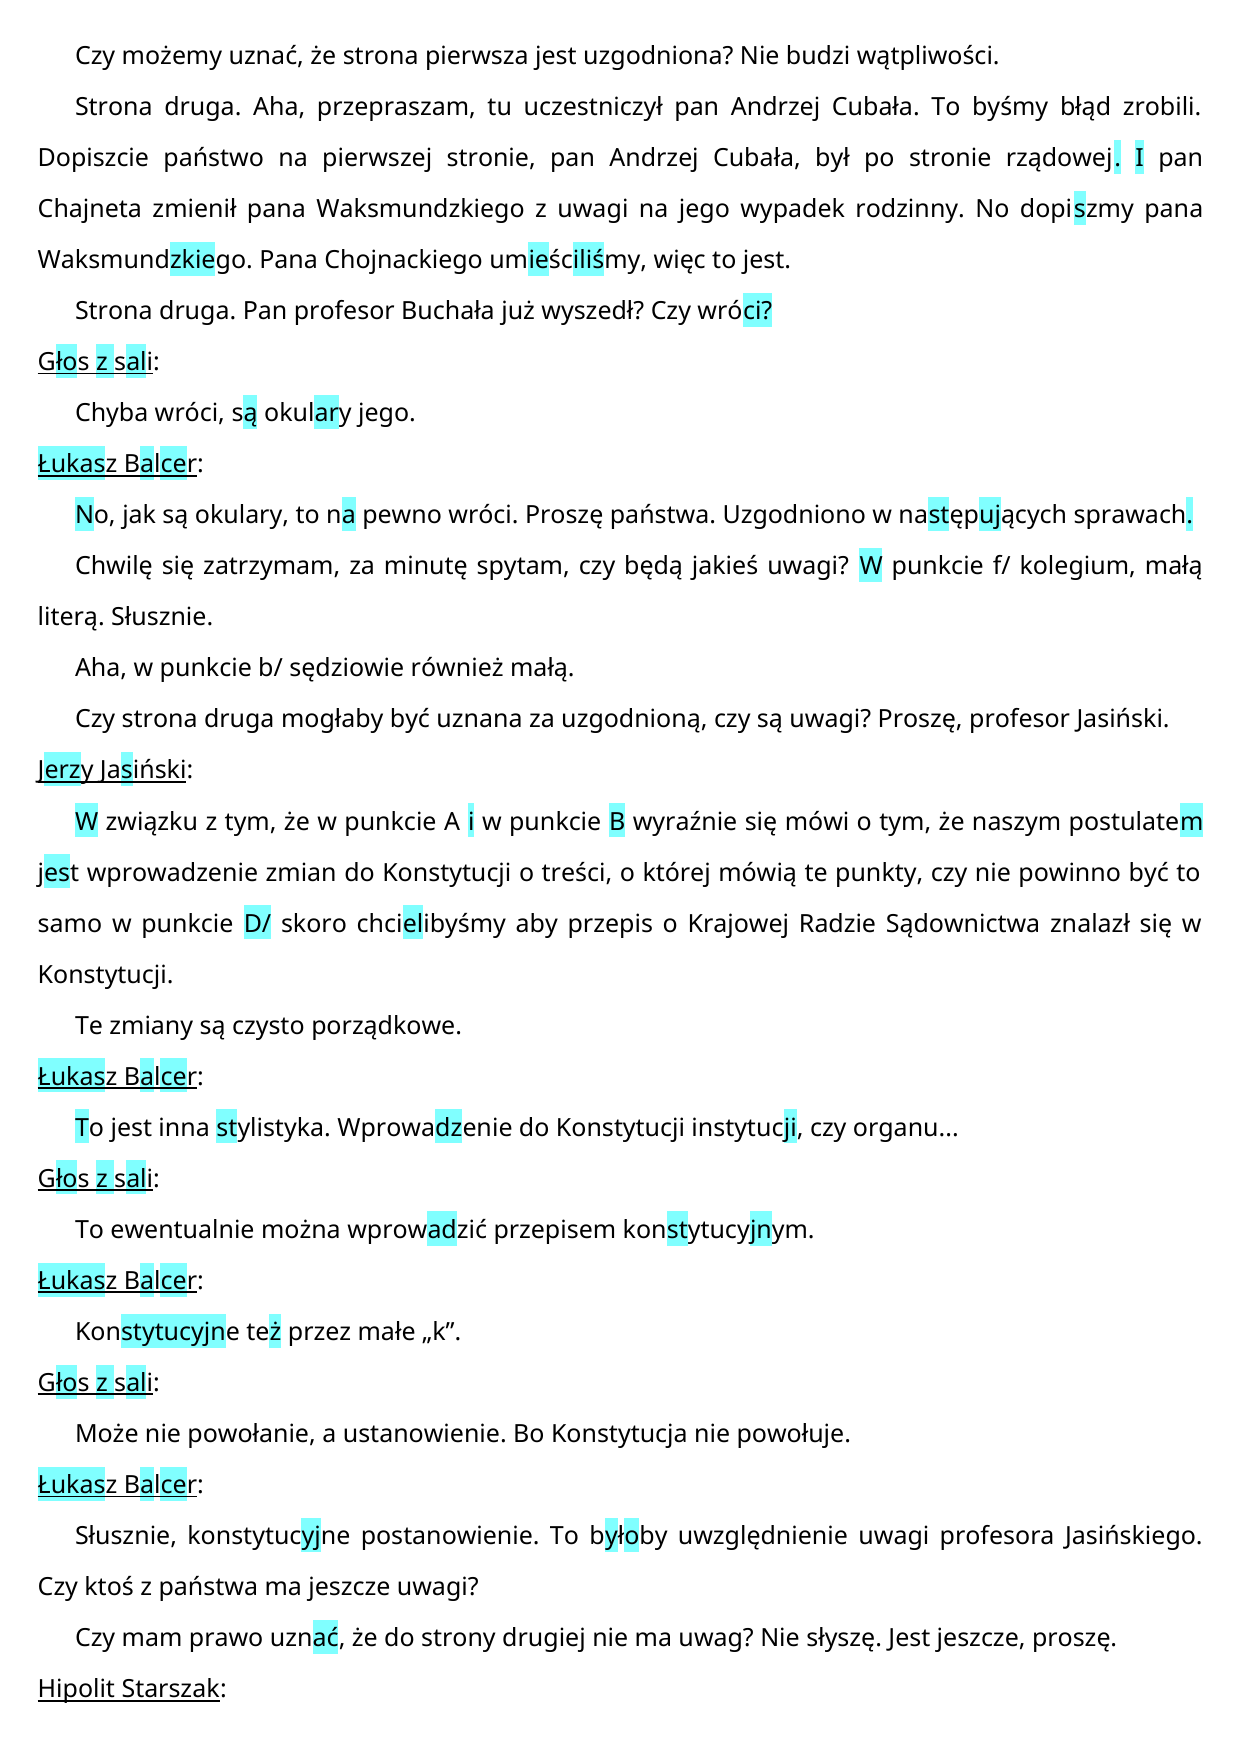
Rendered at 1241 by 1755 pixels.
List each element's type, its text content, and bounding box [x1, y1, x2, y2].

text Czy strona druga mogłaby być uznana za uzgodnioną, czy są uwagi? Proszę, profesor Jasiński. [37, 701, 1203, 735]
text Te zmiany są czysto porządkowe. [37, 1007, 1203, 1041]
text Głos z sali: [37, 344, 1203, 378]
text Strona druga. Aha, przepraszam, tu uczestniczył pan Andrzej Cubała. To byśmy błąd zrobili. Dopiszcie państwo na pierwszej stronie, pan Andrzej Cubała, był po stronie rządowej. I pan Chajneta zmienił pana Waksmundzkiego z uwagi na jego wypadek rodzinny. No dopiszmy pana Waksmundzkiego. Pana Chojnackiego umieściliśmy, więc to jest. [37, 88, 1203, 276]
text Strona druga. Pan profesor Buchała już wyszedł? Czy wróci? [37, 293, 1203, 327]
text Aha, w punkcie b/ sędziowie również małą. [37, 650, 1203, 684]
text Czy możemy uznać, że strona pierwsza jest uzgodniona? Nie budzi wątpliwości. [37, 37, 1203, 72]
text Konstytucyjne też przez małe „k”. [37, 1313, 1203, 1348]
text Chyba wróci, są okulary jego. [37, 395, 1203, 429]
text Łukasz Balcer: [37, 446, 1203, 480]
text To jest inna stylistyka. Wprowadzenie do Konstytucji instytucji, czy organu... [37, 1109, 1203, 1143]
text Łukasz Balcer: [37, 1467, 1203, 1501]
text No, jak są okulary, to na pewno wróci. Proszę państwa. Uzgodniono w następujących sprawach. [37, 497, 1203, 531]
text Głos z sali: [37, 1364, 1203, 1399]
text Chwilę się zatrzymam, za minutę spytam, czy będą jakieś uwagi? W punkcie f/ kolegium, małą literą. Słusznie. [37, 548, 1203, 633]
text Głos z sali: [37, 1160, 1203, 1194]
text Jerzy Jasiński: [37, 752, 1203, 786]
text To ewentualnie można wprowadzić przepisem konstytucyjnym. [37, 1211, 1203, 1246]
text W związku z tym, że w punkcie A i w punkcie B wyraźnie się mówi o tym, że naszym postulatem jest wprowadzenie zmian do Konstytucji o treści, o której mówią te punkty, czy nie powinno być to samo w punkcie D/ skoro chcielibyśmy aby przepis o Krajowej Radzie Sądownictwa znalazł się w Konstytucji. [37, 803, 1203, 990]
text Słusznie, konstytucyjne postanowienie. To byłoby uwzględnienie uwagi profesora Jasińskiego. Czy ktoś z państwa ma jeszcze uwagi? [37, 1518, 1203, 1603]
text Hipolit Starszak: [37, 1671, 1203, 1705]
text Czy mam prawo uznać, że do strony drugiej nie ma uwag? Nie słyszę. Jest jeszcze, proszę. [37, 1620, 1203, 1654]
text Może nie powołanie, a ustanowienie. Bo Konstytucja nie powołuje. [37, 1416, 1203, 1450]
text Łukasz Balcer: [37, 1058, 1203, 1092]
text Łukasz Balcer: [37, 1262, 1203, 1297]
